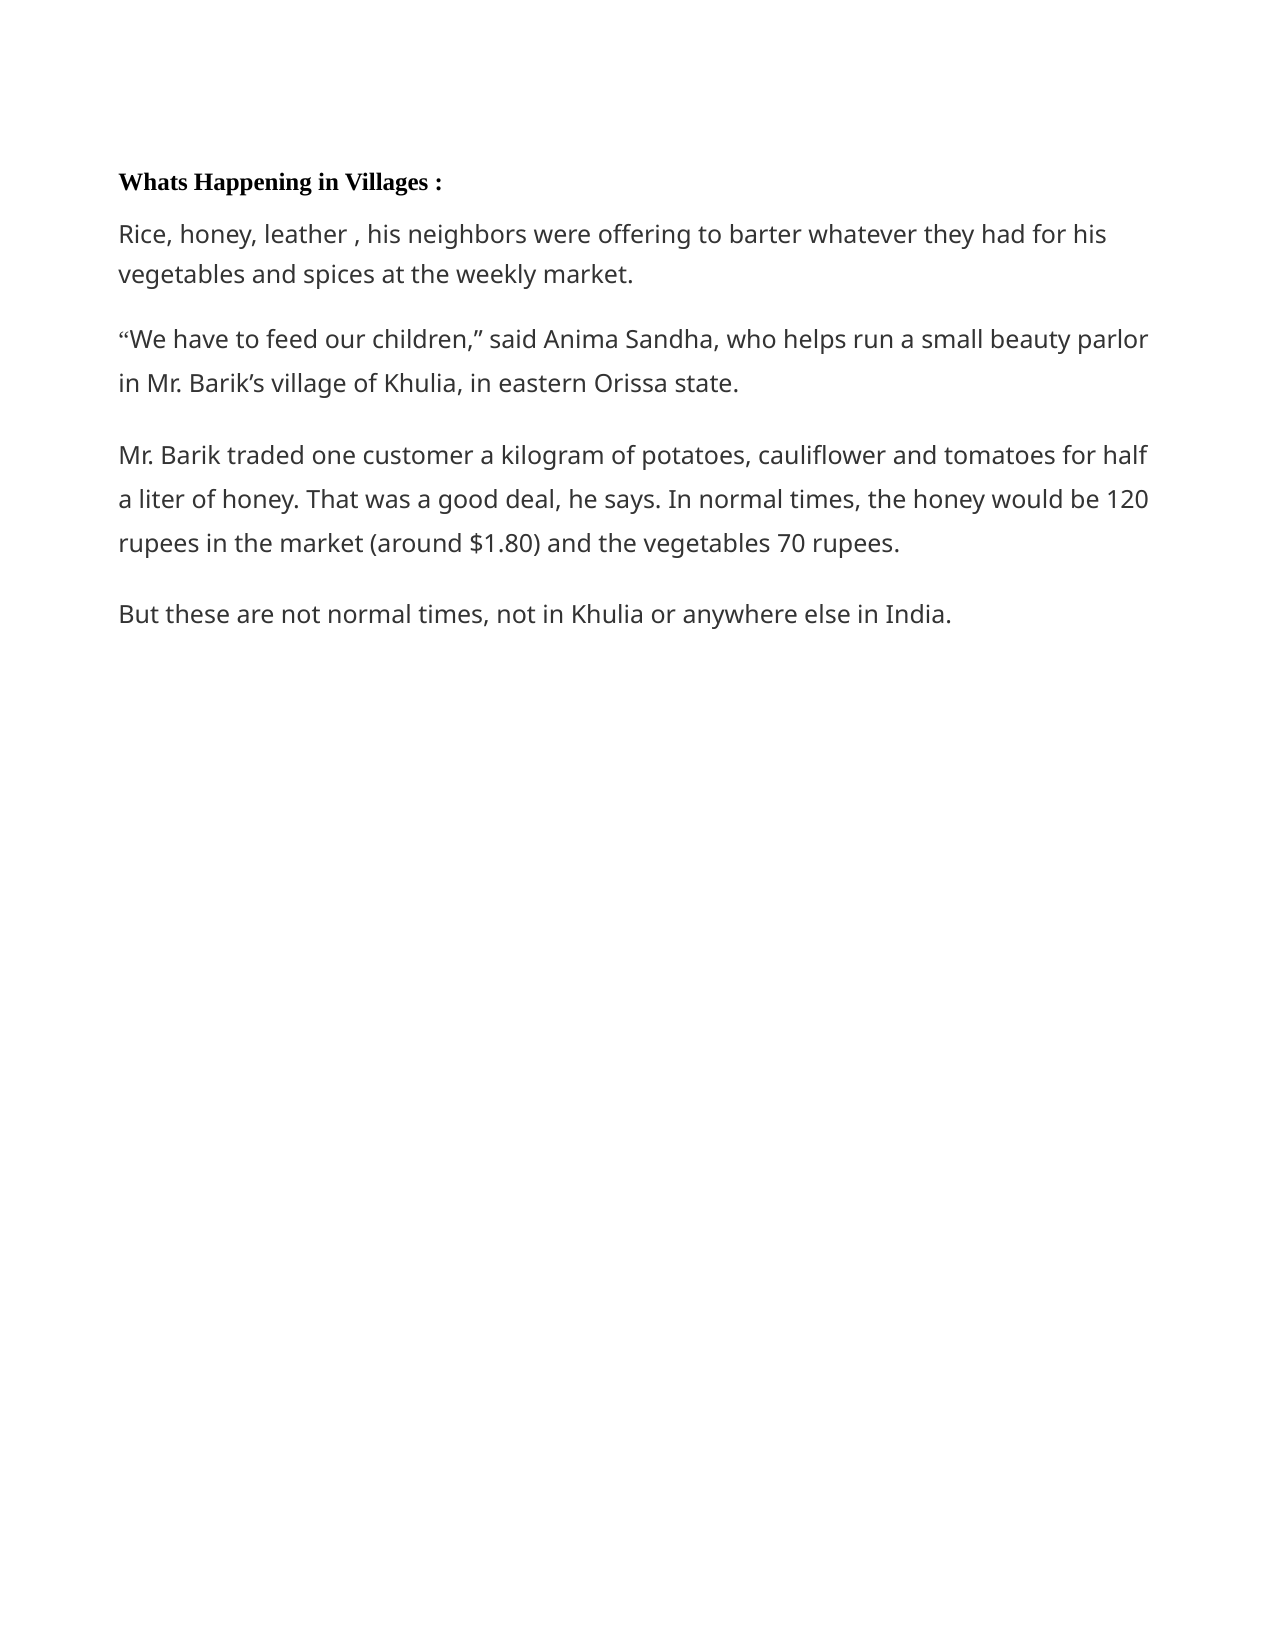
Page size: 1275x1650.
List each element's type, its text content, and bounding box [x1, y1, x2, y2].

text “We have to feed our children,” said Anima Sandha, who helps run a small beauty parlor in Mr. Barik’s village of Khulia, in eastern Orissa state. [118, 312, 1157, 400]
text Rice, honey, leather , his neighbors were offering to barter whatever they had for his vegetables and spices at the weekly market. [118, 216, 1157, 291]
text But these are not normal times, not in Khulia or anywhere else in India. [118, 587, 1157, 631]
text Whats Happening in Villages : [118, 167, 1157, 196]
text Mr. Barik traded one customer a kilogram of potatoes, cauliflower and tomatoes for half a liter of honey. That was a good deal, he says. In normal times, the honey would be 120 rupees in the market (around $1.80) and the vegetables 70 rupees. [118, 428, 1157, 559]
